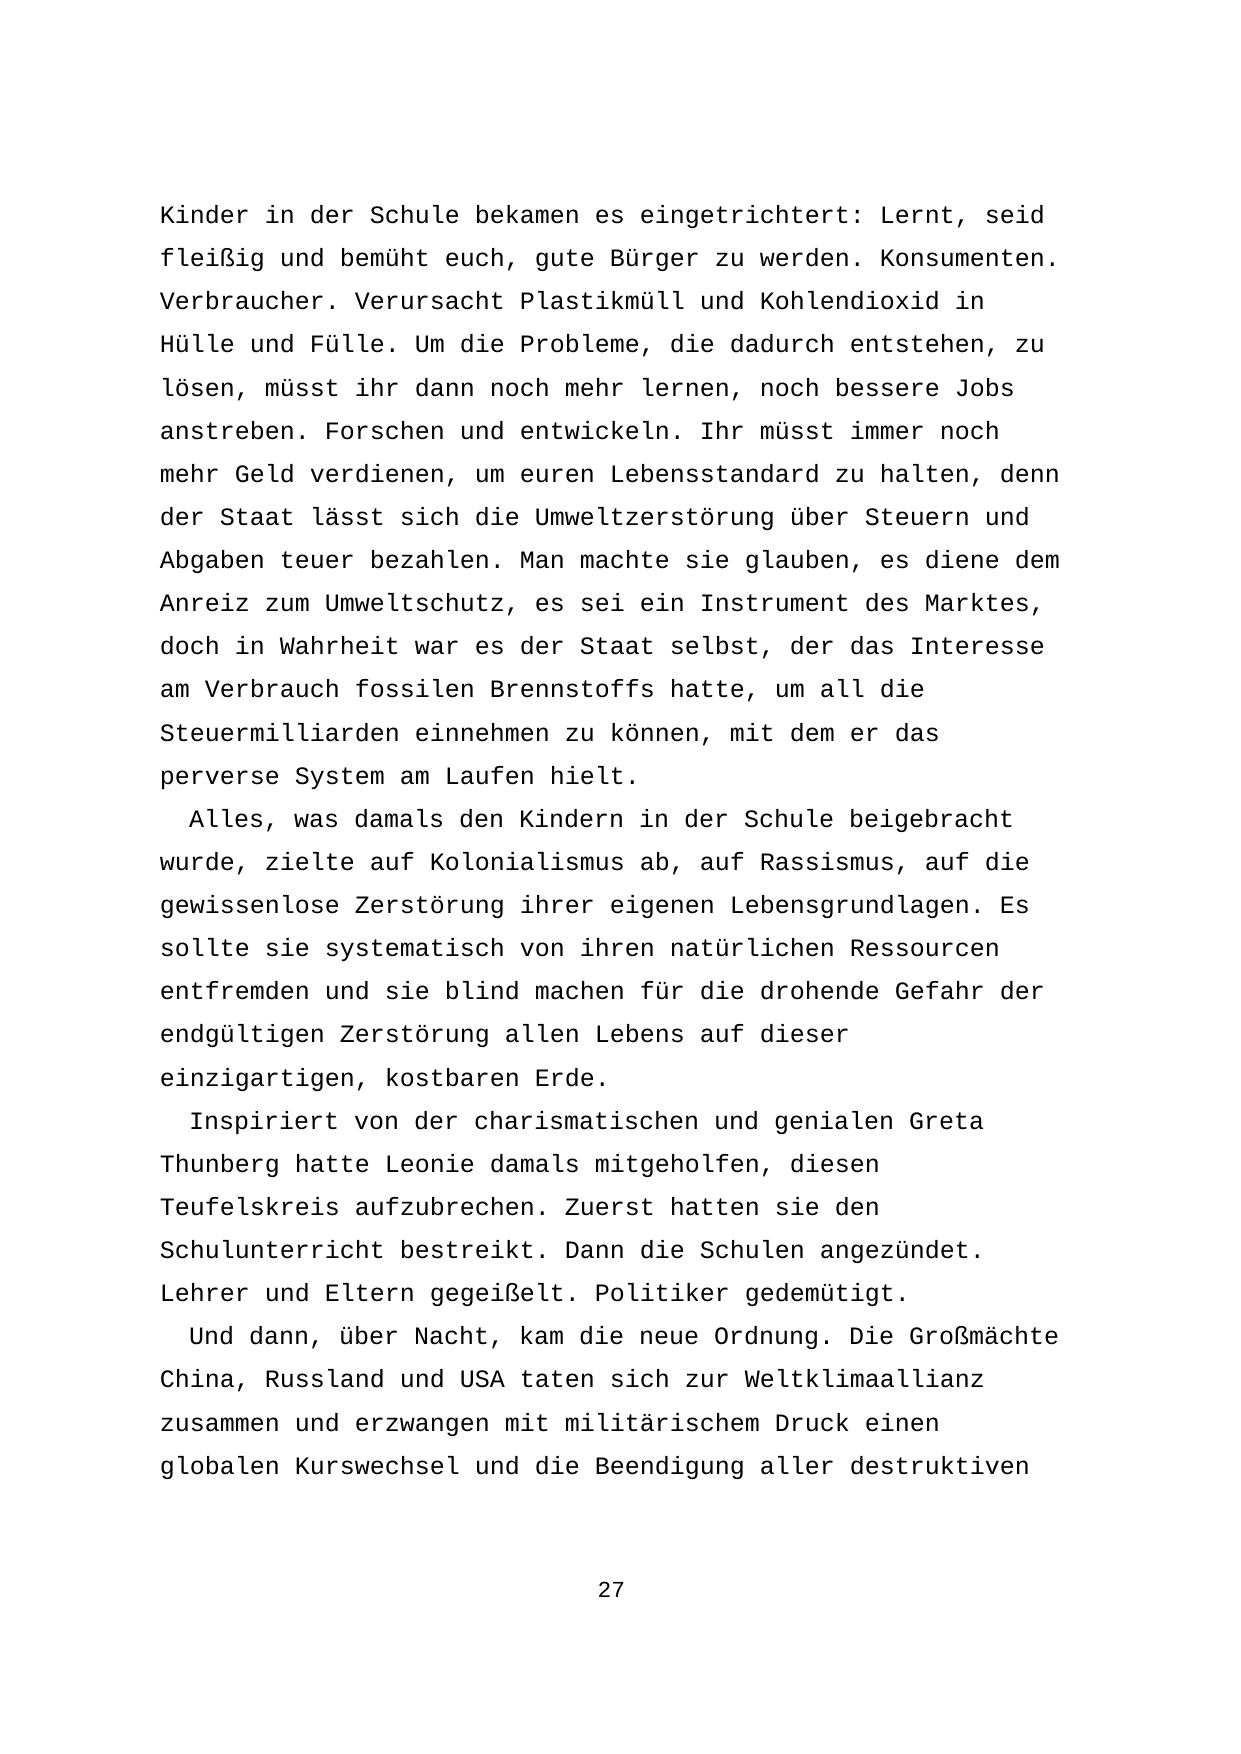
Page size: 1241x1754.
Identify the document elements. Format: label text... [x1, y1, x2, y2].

text Inspiriert von der charismatischen und genialen Greta Thunberg hatte Leonie damals mitgeholfen, diesen Teufelskreis aufzubrechen. Zuerst hatten sie den Schulunterricht bestreikt. Dann die Schulen angezündet. Lehrer und Eltern gegeißelt. Politiker gedemütigt. [159, 1094, 1063, 1310]
text Und dann, über Nacht, kam die neue Ordnung. Die Großmächte China, Russland und USA taten sich zur Weltklimaallianz zusammen und erzwangen mit militärischem Druck einen globalen Kurswechsel und die Beendigung aller destruktiven [159, 1310, 1063, 1483]
text Kinder in der Schule bekamen es eingetrichtert: Lernt, seid fleißig und bemüht euch, gute Bürger zu werden. Konsumenten. Verbraucher. Verursacht Plastikmüll und Kohlendioxid in Hülle und Fülle. Um die Probleme, die dadurch entstehen, zu lösen, müsst ihr dann noch mehr lernen, noch bessere Jobs anstreben. Forschen und entwickeln. Ihr müsst immer noch mehr Geld verdienen, um euren Lebensstandard zu halten, denn der Staat lässt sich die Umweltzerstörung über Steuern und Abgaben teuer bezahlen. Man machte sie glauben, es diene dem Anreiz zum Umweltschutz, es sei ein Instrument des Marktes, doch in Wahrheit war es der Staat selbst, der das Interesse am Verbrauch fossilen Brennstoffs hatte, um all die Steuermilliarden einnehmen zu können, mit dem er das perverse System am Laufen hielt. [159, 189, 1063, 793]
text Alles, was damals den Kindern in der Schule beigebracht wurde, zielte auf Kolonialismus ab, auf Rassismus, auf die gewissenlose Zerstörung ihrer eigenen Lebensgrundlagen. Es sollte sie systematisch von ihren natürlichen Ressourcen entfremden und sie blind machen für die drohende Gefahr der endgültigen Zerstörung allen Lebens auf dieser einzigartigen, kostbaren Erde. [159, 793, 1063, 1094]
